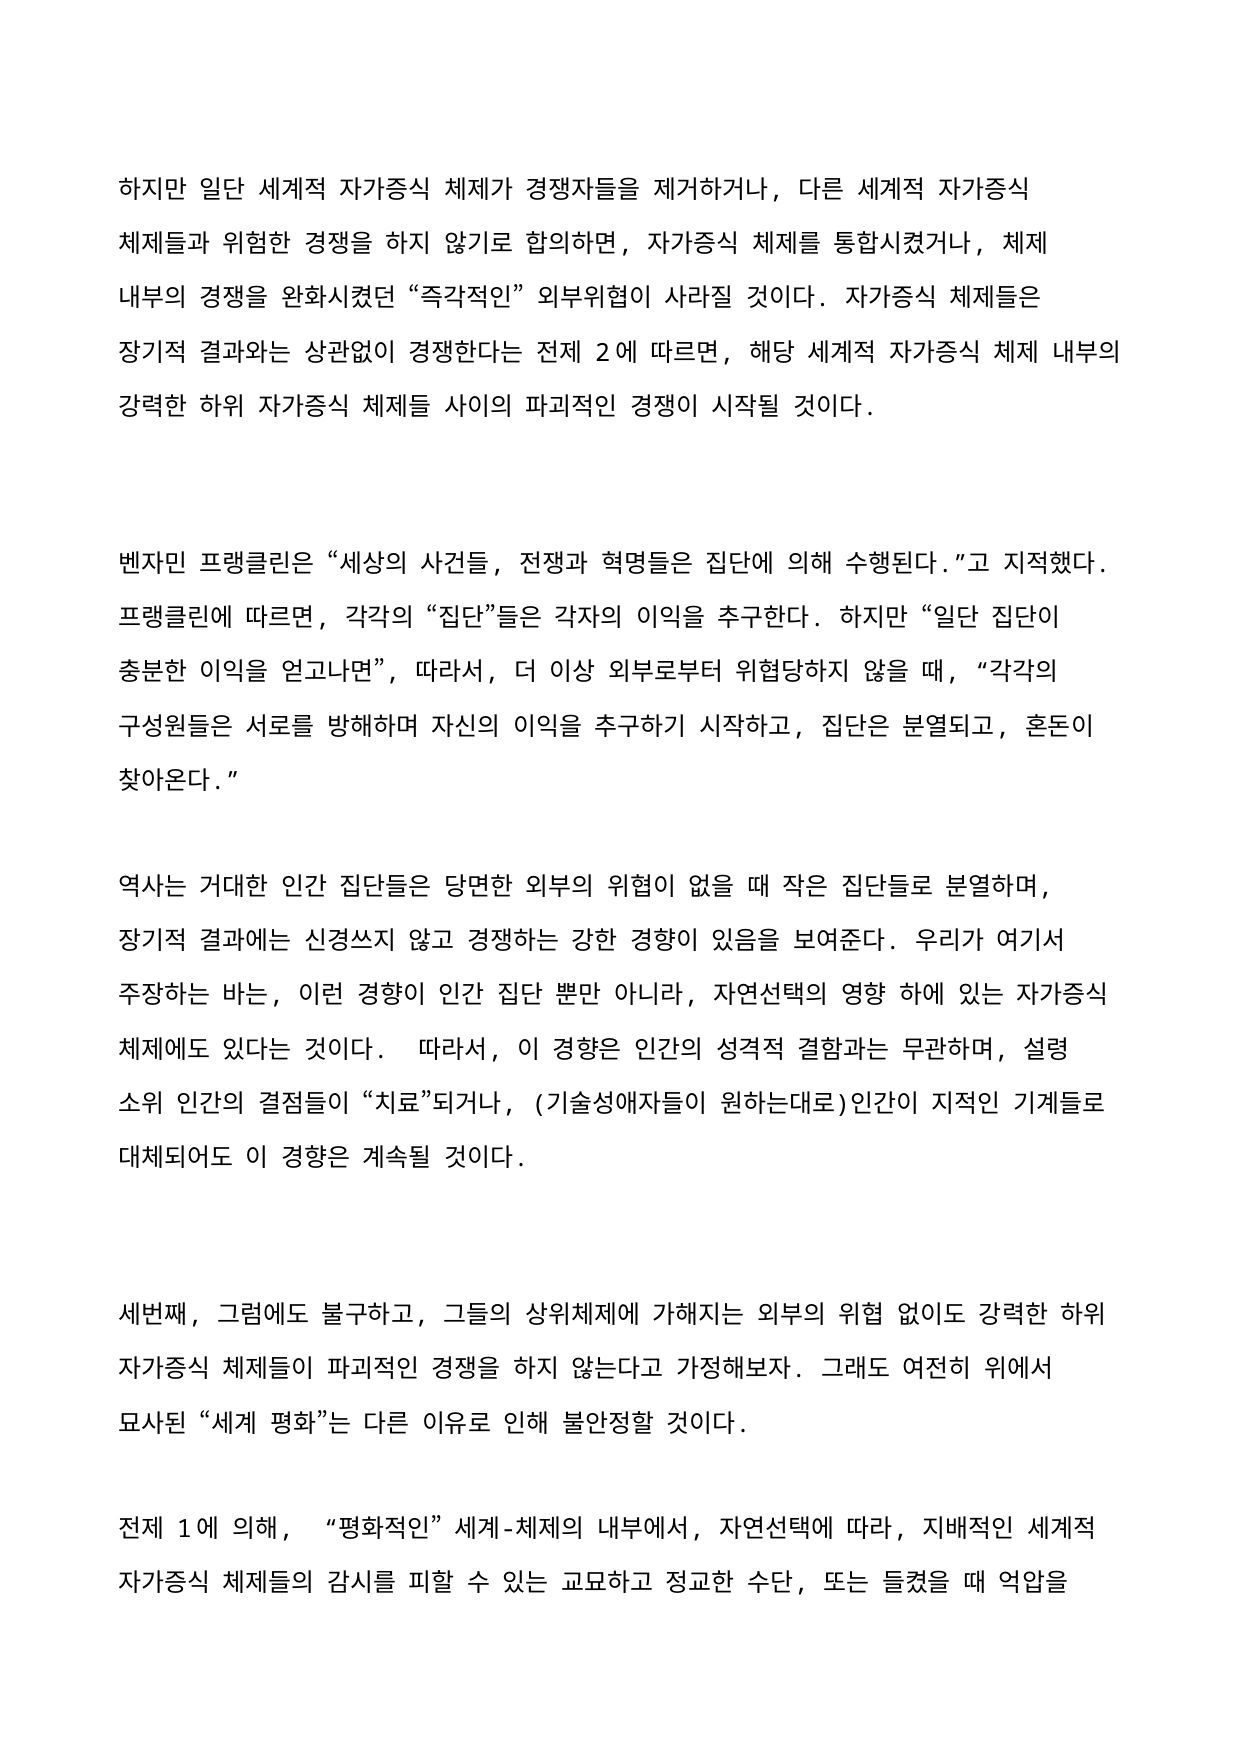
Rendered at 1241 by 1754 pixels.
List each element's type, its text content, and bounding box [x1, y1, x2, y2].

text 역사는 거대한 인간 집단들은 당면한 외부의 위협이 없을 때 작은 집단들로 분열하며, 장기적 결과에는 신경쓰지 않고 경쟁하는 강한 경향이 있음을 보여준다. 우리가 여기서 주장하는 바는, 이런 경향이 인간 집단 뿐만 아니라, 자연선택의 영향 하에 있는 자가증식 체제에도 있다는 것이다. 따라서, 이 경향은 인간의 성격적 결함과는 무관하며, 설령 소위 인간의 결점들이 “치료”되거나, (기술성애자들이 원하는대로)인간이 지적인 기계들로 대체되어도 이 경향은 계속될 것이다. [118, 866, 1122, 1174]
text 벤자민 프랭클린은 “세상의 사건들, 전쟁과 혁명들은 집단에 의해 수행된다.”고 지적했다. 프랭클린에 따르면, 각각의 “집단”들은 각자의 이익을 추구한다. 하지만 “일단 집단이 충분한 이익을 얻고나면”, 따라서, 더 이상 외부로부터 위협당하지 않을 때, “각각의 구성원들은 서로를 방해하며 자신의 이익을 추구하기 시작하고, 집단은 분열되고, 혼돈이 찾아온다.” [118, 543, 1122, 797]
text 세번째, 그럼에도 불구하고, 그들의 상위체제에 가해지는 외부의 위협 없이도 강력한 하위 자가증식 체제들이 파괴적인 경쟁을 하지 않는다고 가정해보자. 그래도 여전히 위에서 묘사된 “세계 평화”는 다른 이유로 인해 불안정할 것이다. [118, 1294, 1122, 1439]
text 전제 1에 의해, “평화적인” 세계-체제의 내부에서, 자연선택에 따라, 지배적인 세계적 자가증식 체제들의 감시를 피할 수 있는 교묘하고 정교한 수단, 또는 들켰을 때 억압을 [118, 1508, 1122, 1599]
text 하지만 일단 세계적 자가증식 체제가 경쟁자들을 제거하거나, 다른 세계적 자가증식 체제들과 위험한 경쟁을 하지 않기로 합의하면, 자가증식 체제를 통합시켰거나, 체제 내부의 경쟁을 완화시켰던 “즉각적인” 외부위협이 사라질 것이다. 자가증식 체제들은 장기적 결과와는 상관없이 경쟁한다는 전제 2에 따르면, 해당 세계적 자가증식 체제 내부의 강력한 하위 자가증식 체제들 사이의 파괴적인 경쟁이 시작될 것이다. [118, 169, 1122, 423]
